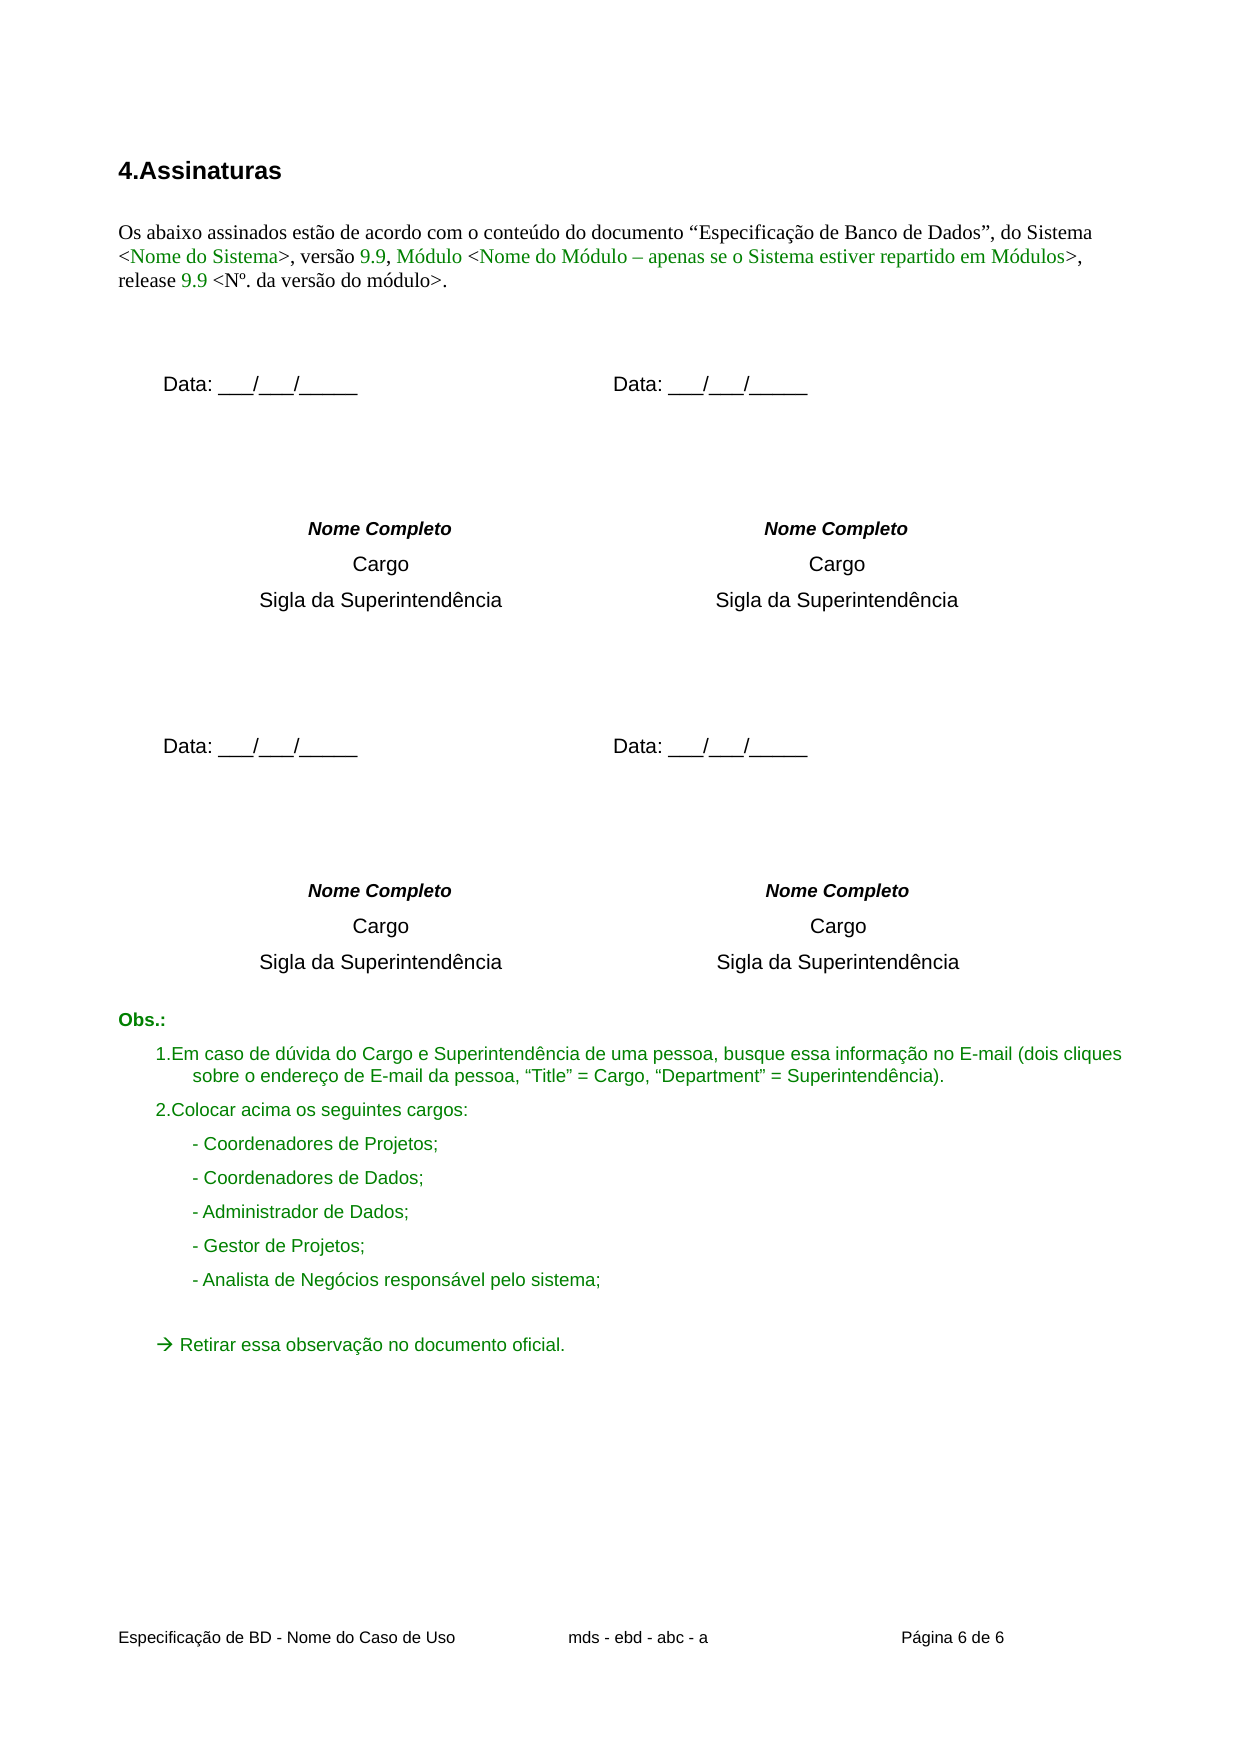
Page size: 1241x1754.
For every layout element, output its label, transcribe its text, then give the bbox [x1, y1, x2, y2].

list Colocar acima os seguintes cargos: [155, 1099, 1122, 1120]
table_header Data: ___/___/_____ [606, 691, 1070, 873]
table_cell Nome Completo Cargo Sigla da Superintendência [156, 873, 606, 980]
list Em caso de dúvida do Cargo e Superintendência de uma pessoa, busque essa informação no E-mail (dois cliques sobre o endereço de E-mail da pessoa, “Title” = Cargo, “Department” = Superintendência). [155, 1043, 1122, 1086]
table_header Data: ___/___/_____ [606, 329, 1068, 511]
text - Coordenadores de Projetos; [155, 1133, 1122, 1154]
table_header Data: ___/___/_____ [156, 691, 606, 873]
table_cell Nome Completo Cargo Sigla da Superintendência [606, 511, 1068, 618]
text - Gestor de Projetos; [155, 1235, 1122, 1256]
table_cell Nome Completo Cargo Sigla da Superintendência [606, 873, 1070, 980]
text - Analista de Negócios responsável pelo sistema; [155, 1269, 1122, 1291]
text  Retirar essa observação no documento oficial. [118, 1334, 1122, 1355]
text Os abaixo assinados estão de acordo com o conteúdo do documento “Especificação de Banco de Dados”, do Sistema <Nome do Sistema>, versão 9.9, Módulo <Nome do Módulo – apenas se o Sistema estiver repartido em Módulos>, release 9.9 <Nº. da versão do módulo>. [118, 220, 1122, 292]
table_header Data: ___/___/_____ [156, 329, 606, 511]
text Obs.: [118, 1009, 1122, 1031]
text - Coordenadores de Dados; [155, 1167, 1122, 1188]
subtitle Assinaturas [118, 156, 1122, 185]
table_cell Nome Completo Cargo Sigla da Superintendência [156, 511, 606, 618]
text - Administrador de Dados; [155, 1201, 1122, 1222]
